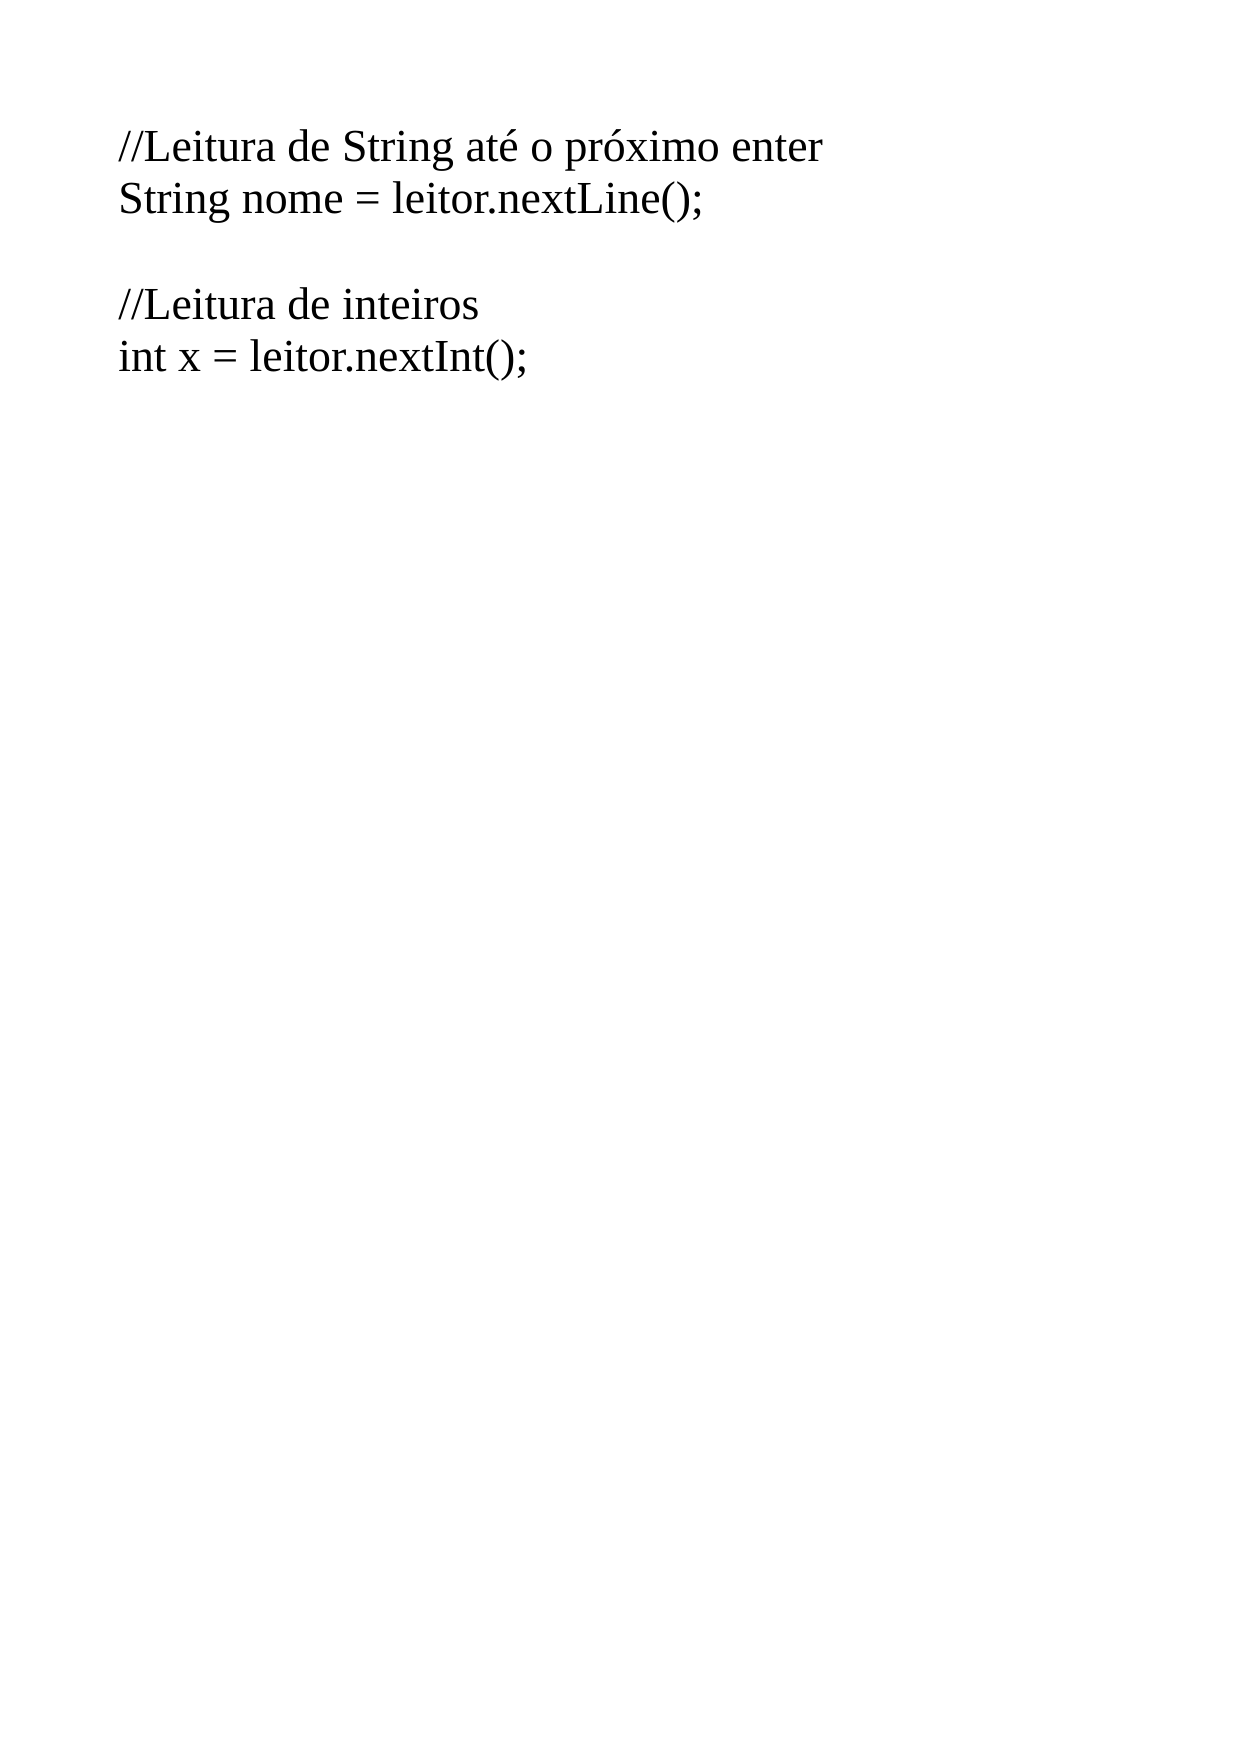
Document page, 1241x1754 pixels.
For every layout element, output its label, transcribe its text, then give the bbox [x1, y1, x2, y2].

text int x = leitor.nextInt(); [118, 329, 1240, 382]
text //Leitura de String até o próximo enter [118, 118, 1240, 171]
text //Leitura de inteiros [118, 276, 1240, 329]
text String nome = leitor.nextLine(); [118, 171, 1240, 223]
